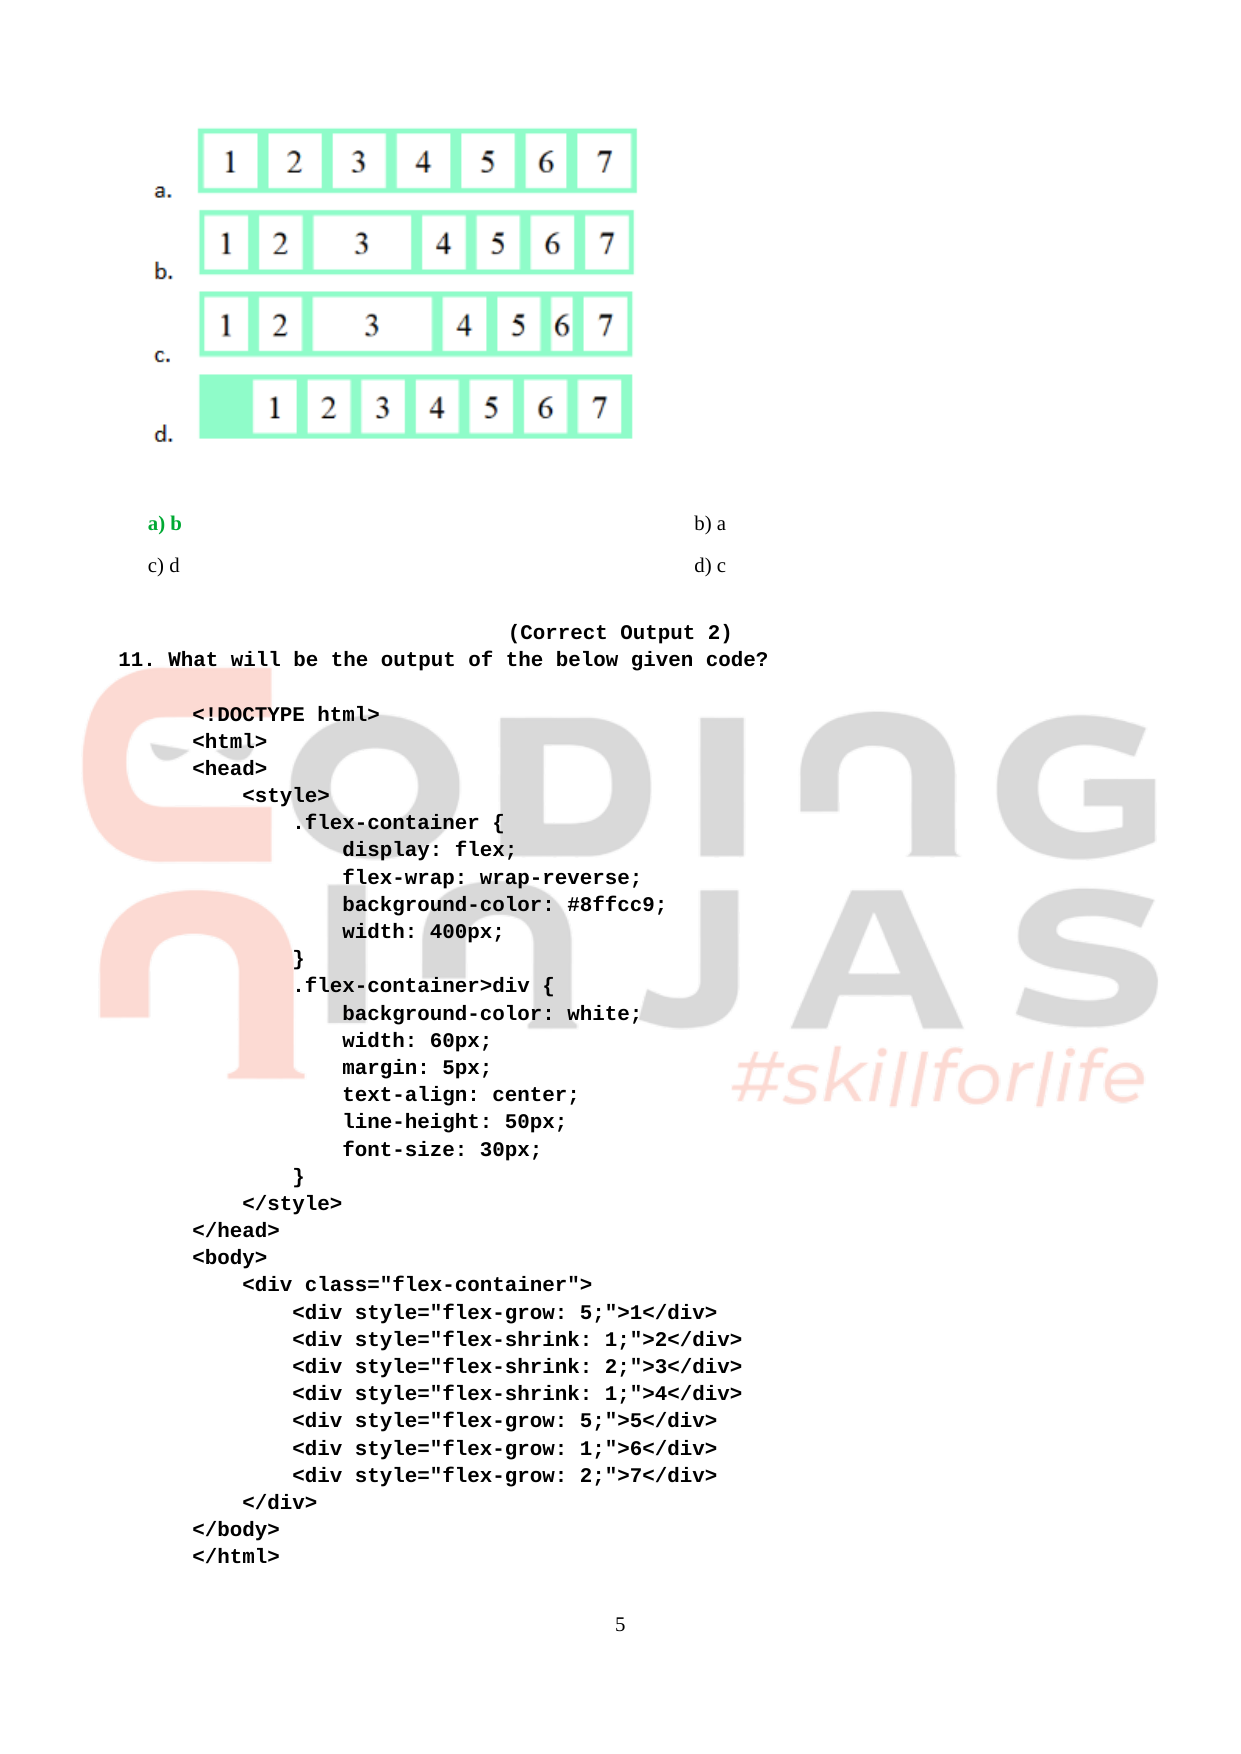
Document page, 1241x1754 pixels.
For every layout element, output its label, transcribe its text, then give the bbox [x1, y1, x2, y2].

text display: flex; [192, 839, 1122, 863]
text margin: 5px; [192, 1057, 1122, 1081]
text <div style="flex-grow: 1;">6</div> [192, 1438, 1122, 1461]
text <div style="flex-grow: 2;">7</div> [192, 1465, 1122, 1488]
text width: 60px; [192, 1030, 1122, 1053]
text <html> [192, 731, 1122, 754]
text </style> [192, 1193, 1122, 1217]
text <div style="flex-shrink: 2;">3</div> [192, 1356, 1122, 1380]
text <body> [192, 1247, 1122, 1271]
text width: 400px; [192, 921, 1122, 945]
text .flex-container>div { [192, 975, 1122, 999]
text </html> [192, 1546, 1122, 1570]
text </head> [192, 1220, 1122, 1244]
text text-align: center; [192, 1084, 1122, 1108]
text <!DOCTYPE html> [192, 703, 1122, 727]
text font-size: 30px; [192, 1138, 1122, 1162]
text </div> [192, 1492, 1122, 1516]
picture [123, 118, 644, 453]
text (Correct Output 2) [118, 622, 1122, 646]
text <head> [192, 758, 1122, 782]
text } [192, 948, 1122, 972]
text </body> [192, 1519, 1122, 1543]
text 11. What will be the output of the below given code? [118, 649, 1122, 673]
text c) d d) c [148, 553, 1122, 577]
text <div style="flex-shrink: 1;">4</div> [192, 1383, 1122, 1407]
text <div style="flex-grow: 5;">5</div> [192, 1410, 1122, 1434]
text <div class="flex-container"> [192, 1274, 1122, 1298]
text <div style="flex-shrink: 1;">2</div> [192, 1329, 1122, 1352]
text background-color: #8ffcc9; [192, 894, 1122, 917]
text flex-wrap: wrap-reverse; [192, 867, 1122, 890]
text .flex-container { [192, 812, 1122, 836]
text a) b b) a [148, 510, 1122, 534]
text <style> [192, 785, 1122, 809]
text background-color: white; [192, 1003, 1122, 1026]
text } [192, 1166, 1122, 1189]
text line-height: 50px; [192, 1111, 1122, 1135]
text <div style="flex-grow: 5;">1</div> [192, 1302, 1122, 1325]
